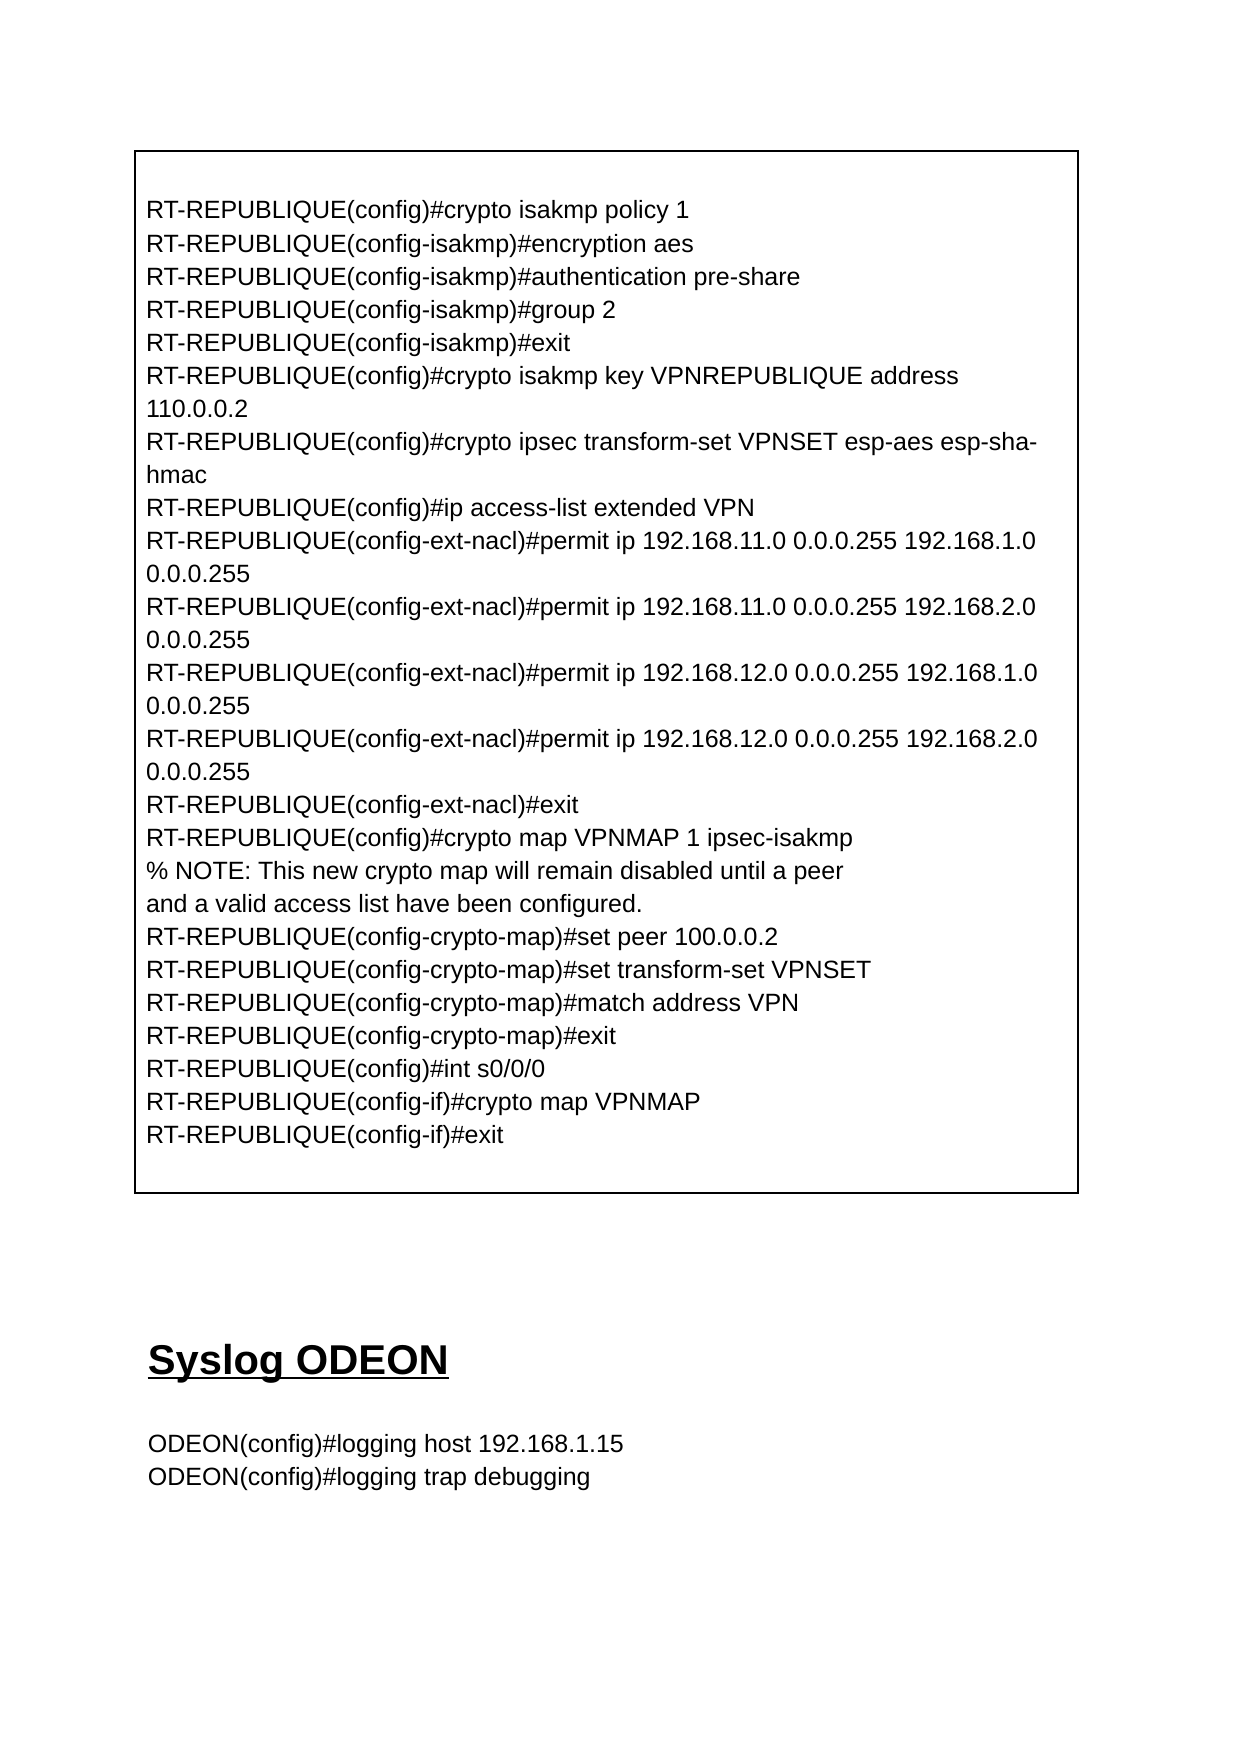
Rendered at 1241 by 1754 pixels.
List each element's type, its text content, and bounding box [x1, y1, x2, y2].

table_header RT-REPUBLIQUE(config)#crypto isakmp policy 1 RT-REPUBLIQUE(config-isakmp)#encryption aes RT-REPUBLIQUE(config-isakmp)#authentication pre-share RT-REPUBLIQUE(config-isakmp)#group 2 RT-REPUBLIQUE(config-isakmp)#exit RT-REPUBLIQUE(config)#crypto isakmp key VPNREPUBLIQUE address 110.0.0.2 RT-REPUBLIQUE(config)#crypto ipsec transform-set VPNSET esp-aes esp-sha-hmac RT-REPUBLIQUE(config)#ip access-list extended VPN RT-REPUBLIQUE(config-ext-nacl)#permit ip 192.168.11.0 0.0.0.255 192.168.1.0 0.0.0.255 RT-REPUBLIQUE(config-ext-nacl)#permit ip 192.168.11.0 0.0.0.255 192.168.2.0 0.0.0.255 RT-REPUBLIQUE(config-ext-nacl)#permit ip 192.168.12.0 0.0.0.255 192.168.1.0 0.0.0.255 RT-REPUBLIQUE(config-ext-nacl)#permit ip 192.168.12.0 0.0.0.255 192.168.2.0 0.0.0.255 RT-REPUBLIQUE(config-ext-nacl)#exit RT-REPUBLIQUE(config)#crypto map VPNMAP 1 ipsec-isakmp % NOTE: This new crypto map will remain disabled until a peer and a valid access list have been configured. RT-REPUBLIQUE(config-crypto-map)#set peer 100.0.0.2 RT-REPUBLIQUE(config-crypto-map)#set transform-set VPNSET RT-REPUBLIQUE(config-crypto-map)#match address VPN RT-REPUBLIQUE(config-crypto-map)#exit RT-REPUBLIQUE(config)#int s0/0/0 RT-REPUBLIQUE(config-if)#crypto map VPNMAP RT-REPUBLIQUE(config-if)#exit [136, 152, 1077, 1192]
text ODEON(config)#logging host 192.168.1.15 [148, 1428, 1090, 1457]
subtitle Syslog ODEON [148, 1335, 1090, 1383]
text ODEON(config)#logging trap debugging [148, 1462, 1090, 1490]
